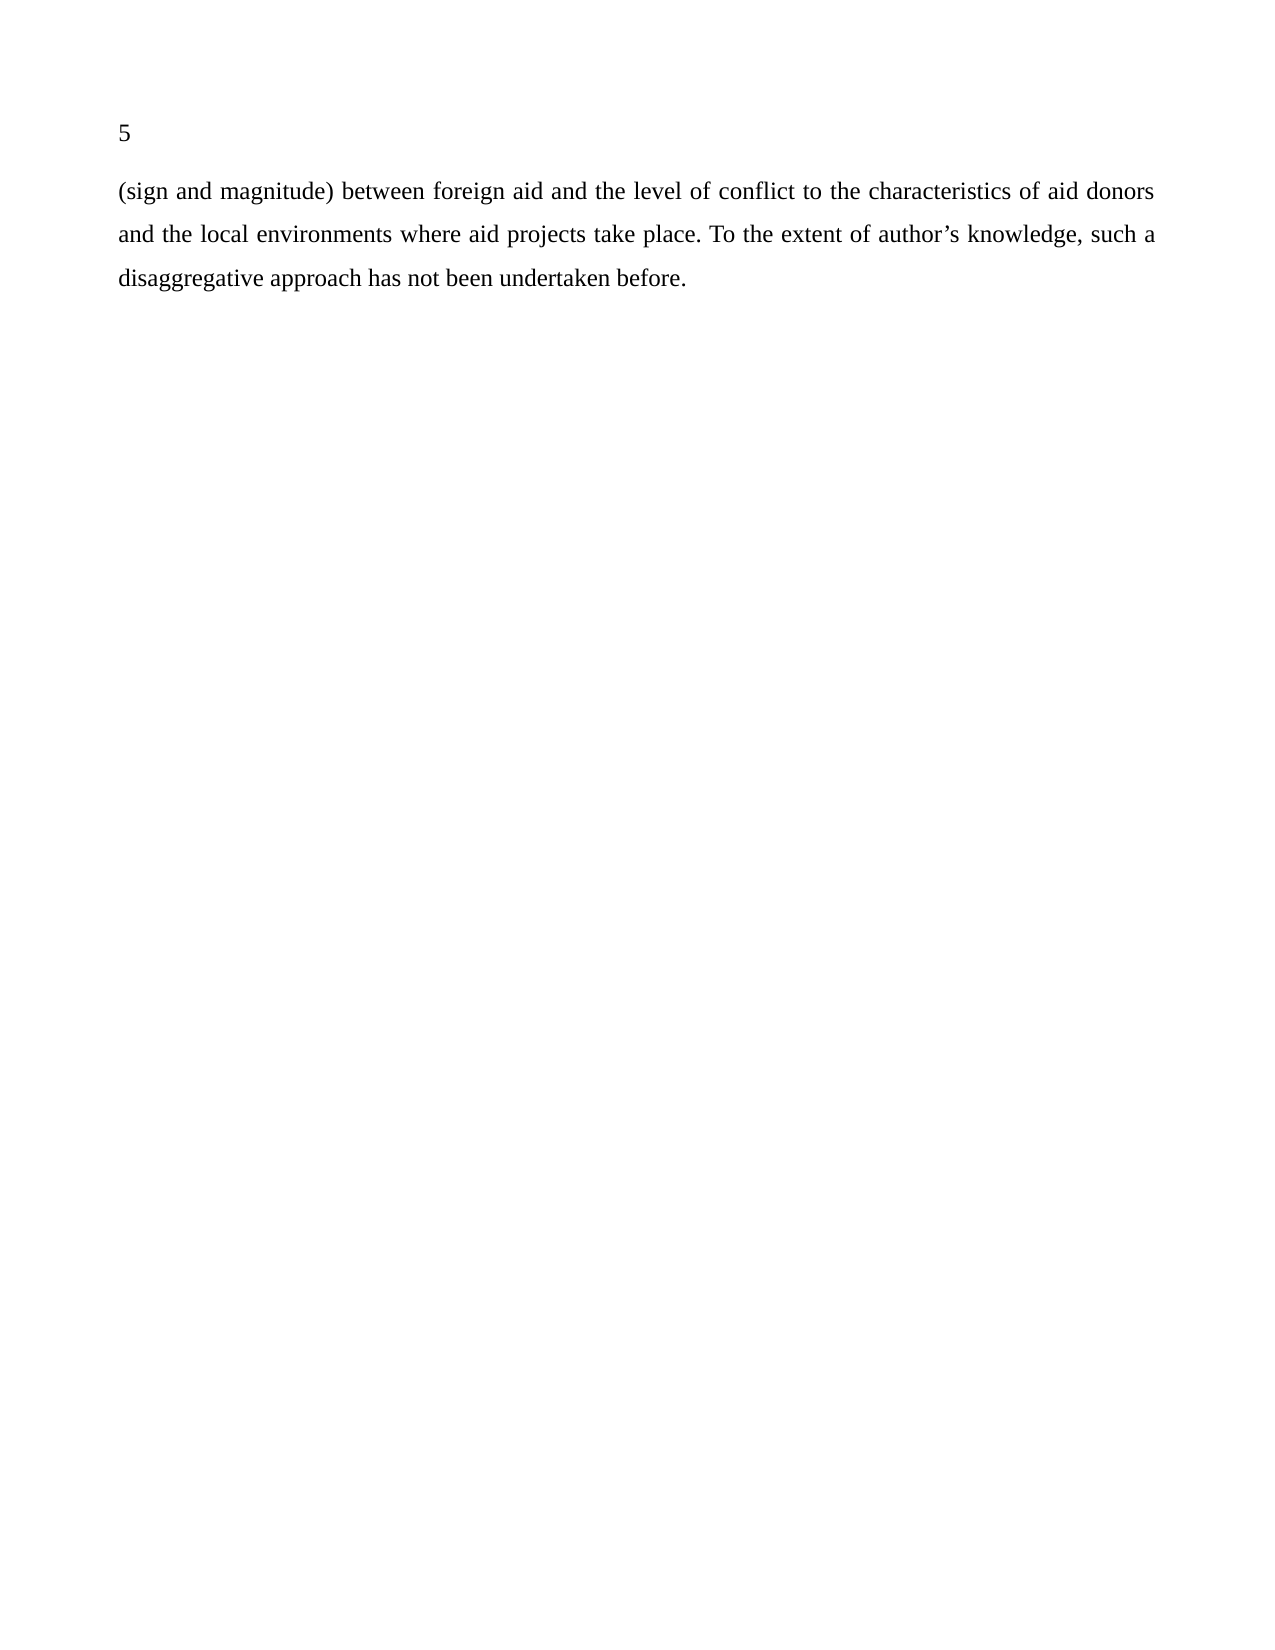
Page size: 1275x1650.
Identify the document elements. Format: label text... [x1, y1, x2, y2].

text (sign and magnitude) between foreign aid and the level of conflict to the characteristics of aid donors and the local environments where aid projects take place. To the extent of author’s knowledge, such a disaggregative approach has not been undertaken before. [118, 176, 1157, 291]
